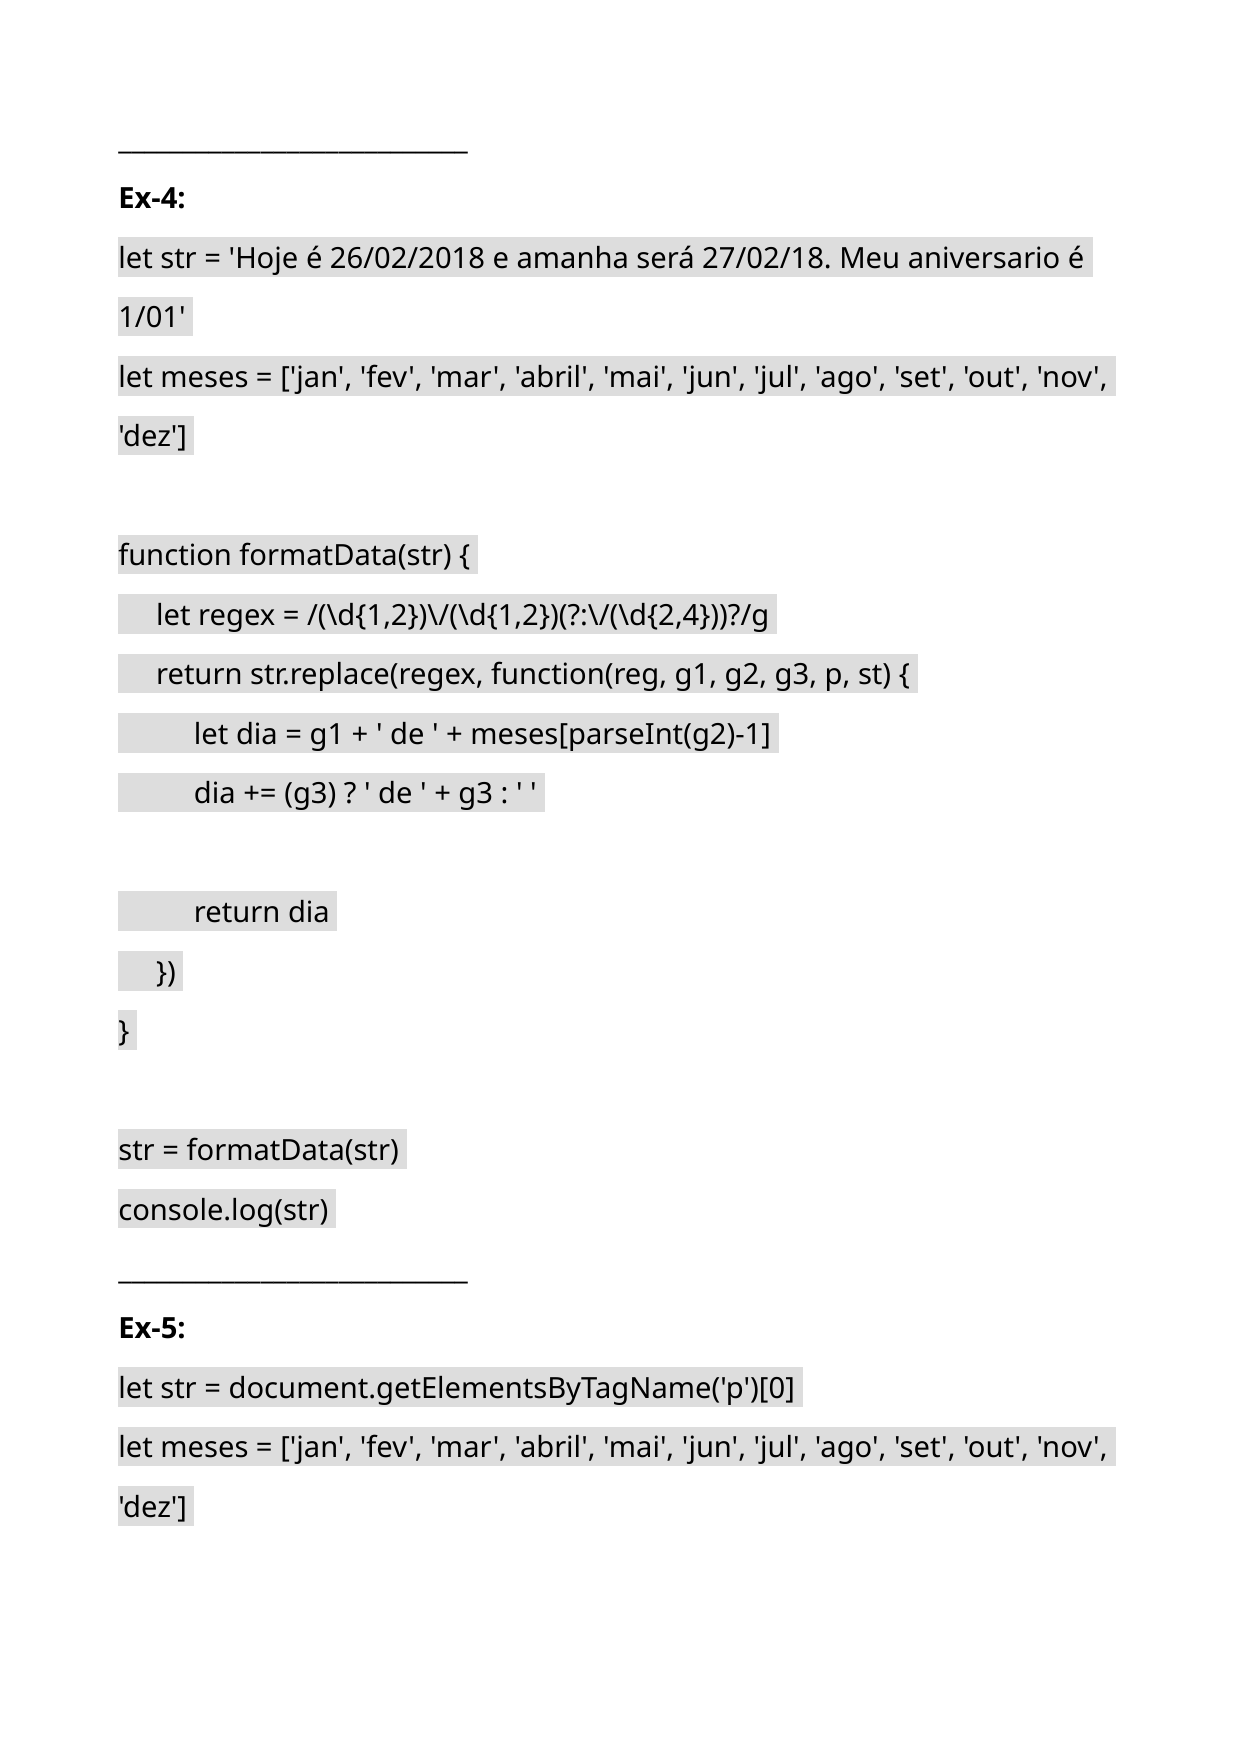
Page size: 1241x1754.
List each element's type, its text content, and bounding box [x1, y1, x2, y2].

text let str = document.getElementsByTagName('p')[0] [118, 1367, 1122, 1407]
text console.log(str) [118, 1189, 1122, 1228]
text let regex = /(\d{1,2})\/(\d{1,2})(?:\/(\d{2,4}))?/g [118, 594, 1122, 634]
text Ex-4: [118, 178, 1122, 217]
text } [118, 1010, 1122, 1050]
text let str = 'Hoje é 26/02/2018 e amanha será 27/02/18. Meu aniversario é 1/01' [118, 237, 1122, 336]
text }) [118, 951, 1122, 991]
text function formatData(str) { [118, 534, 1122, 574]
text return str.replace(regex, function(reg, g1, g2, g3, p, st) { [118, 653, 1122, 693]
text Ex-5: [118, 1308, 1122, 1347]
text ___________________________ [118, 1248, 1122, 1288]
text return dia [118, 891, 1122, 931]
text let meses = ['jan', 'fev', 'mar', 'abril', 'mai', 'jun', 'jul', 'ago', 'set', 'out', 'nov', 'dez'] [118, 1427, 1122, 1526]
text str = formatData(str) [118, 1129, 1122, 1169]
text let meses = ['jan', 'fev', 'mar', 'abril', 'mai', 'jun', 'jul', 'ago', 'set', 'out', 'nov', 'dez'] [118, 356, 1122, 455]
text dia += (g3) ? ' de ' + g3 : ' ' [118, 772, 1122, 812]
text let dia = g1 + ' de ' + meses[parseInt(g2)-1] [118, 713, 1122, 753]
text ___________________________ [118, 118, 1122, 158]
